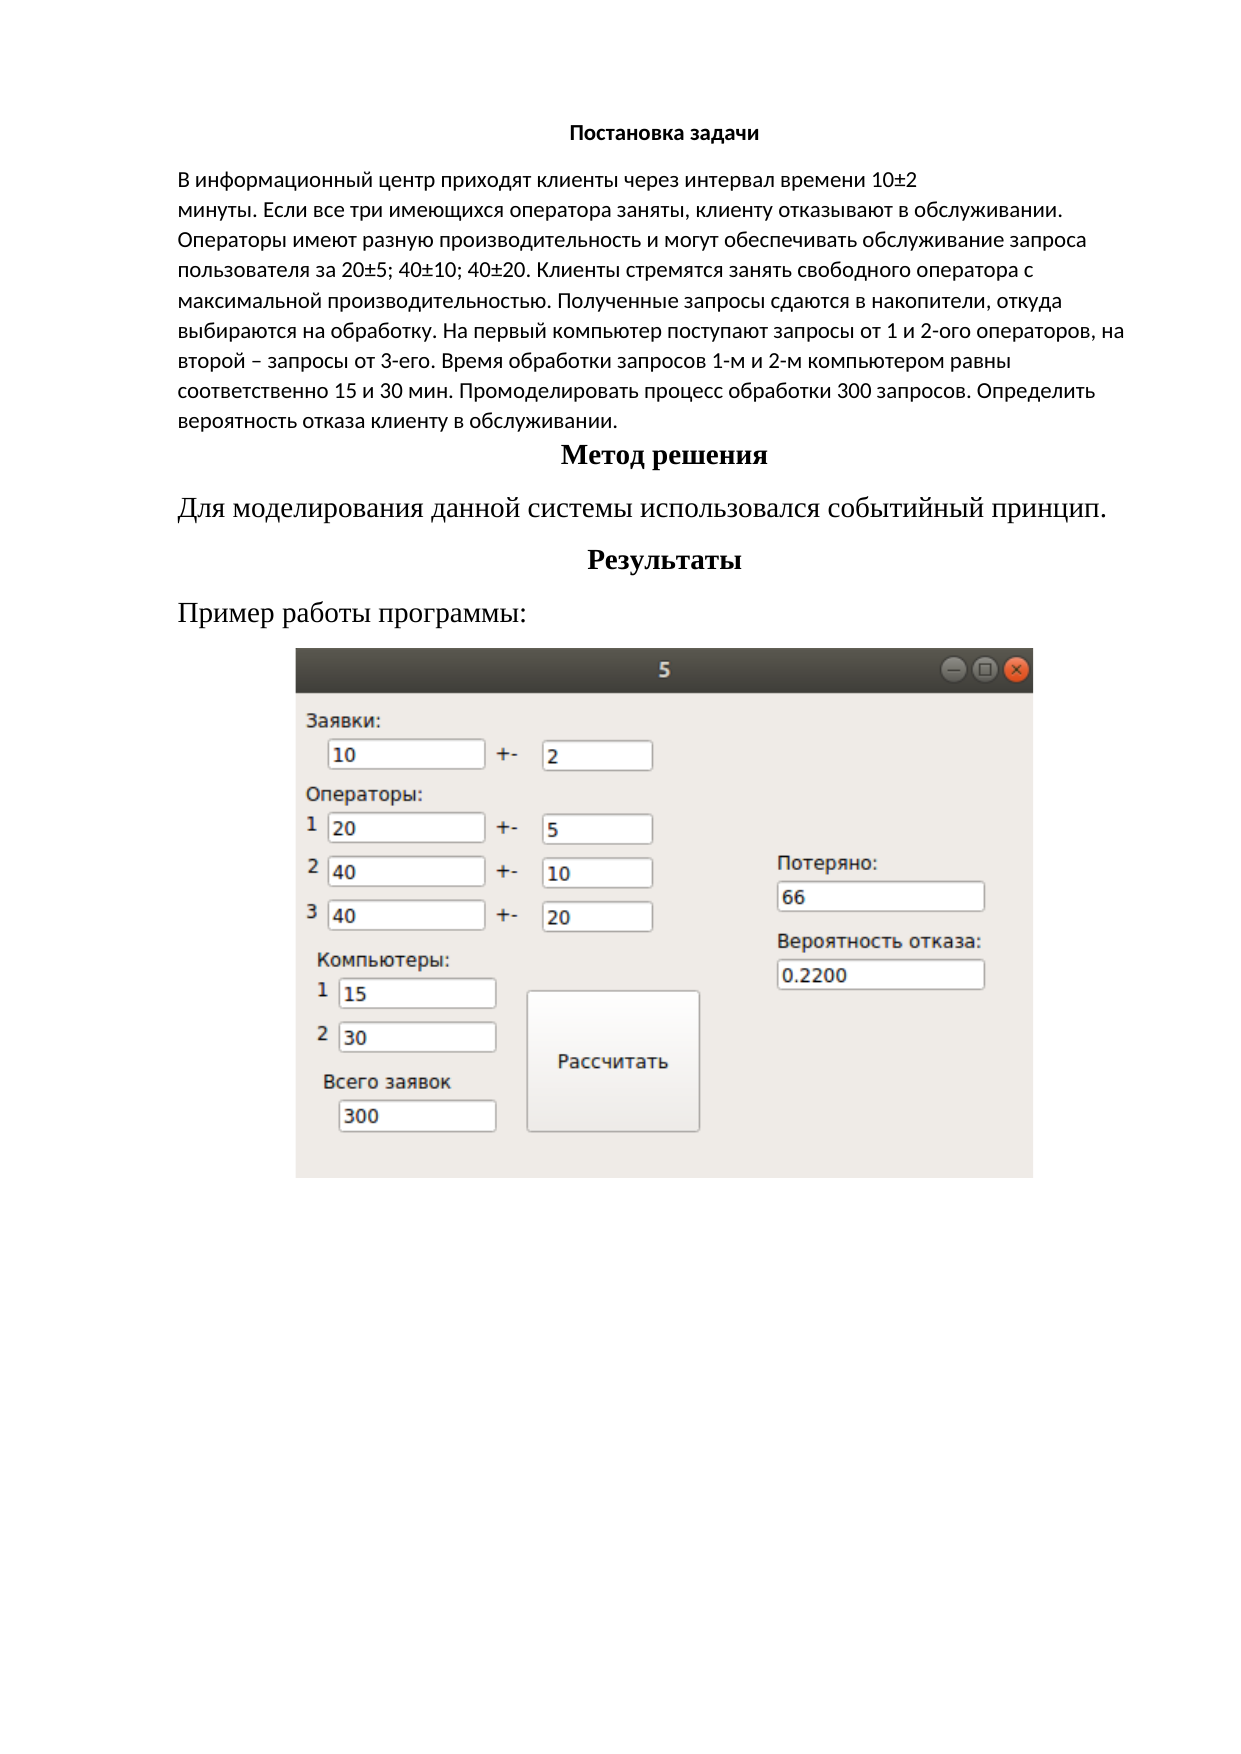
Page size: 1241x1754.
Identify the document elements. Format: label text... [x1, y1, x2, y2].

text В информационный центр приходят клиенты через интервал времени 10±2 [177, 165, 1152, 193]
text Результаты [177, 542, 1152, 576]
text минуты. Если все три имеющихся оператора заняты, клиенту отказывают в обслуживании. [177, 195, 1152, 223]
text Для моделирования данной системы использовался событийный принцип. [177, 490, 1152, 523]
text выбираются на обработку. На первый компьютер поступают запросы от 1 и 2-ого операторов, на второй – запросы от 3-его. Время обработки запросов 1-м и 2-м компьютером равны соответственно 15 и 30 мин. Промоделировать процесс обработки 300 запросов. Определить вероятность отказа клиенту в обслуживании. [177, 316, 1152, 435]
text Постановка задачи [177, 118, 1152, 146]
picture [295, 648, 1034, 1178]
text Метод решения [177, 437, 1152, 470]
text Операторы имеют разную производительность и могут обеспечивать обслуживание запроса пользователя за 20±5; 40±10; 40±20. Клиенты стремятся занять свободного оператора с максимальной производительностью. Полученные запросы сдаются в накопители, откуда [177, 225, 1152, 314]
text Пример работы программы: [177, 595, 1152, 629]
